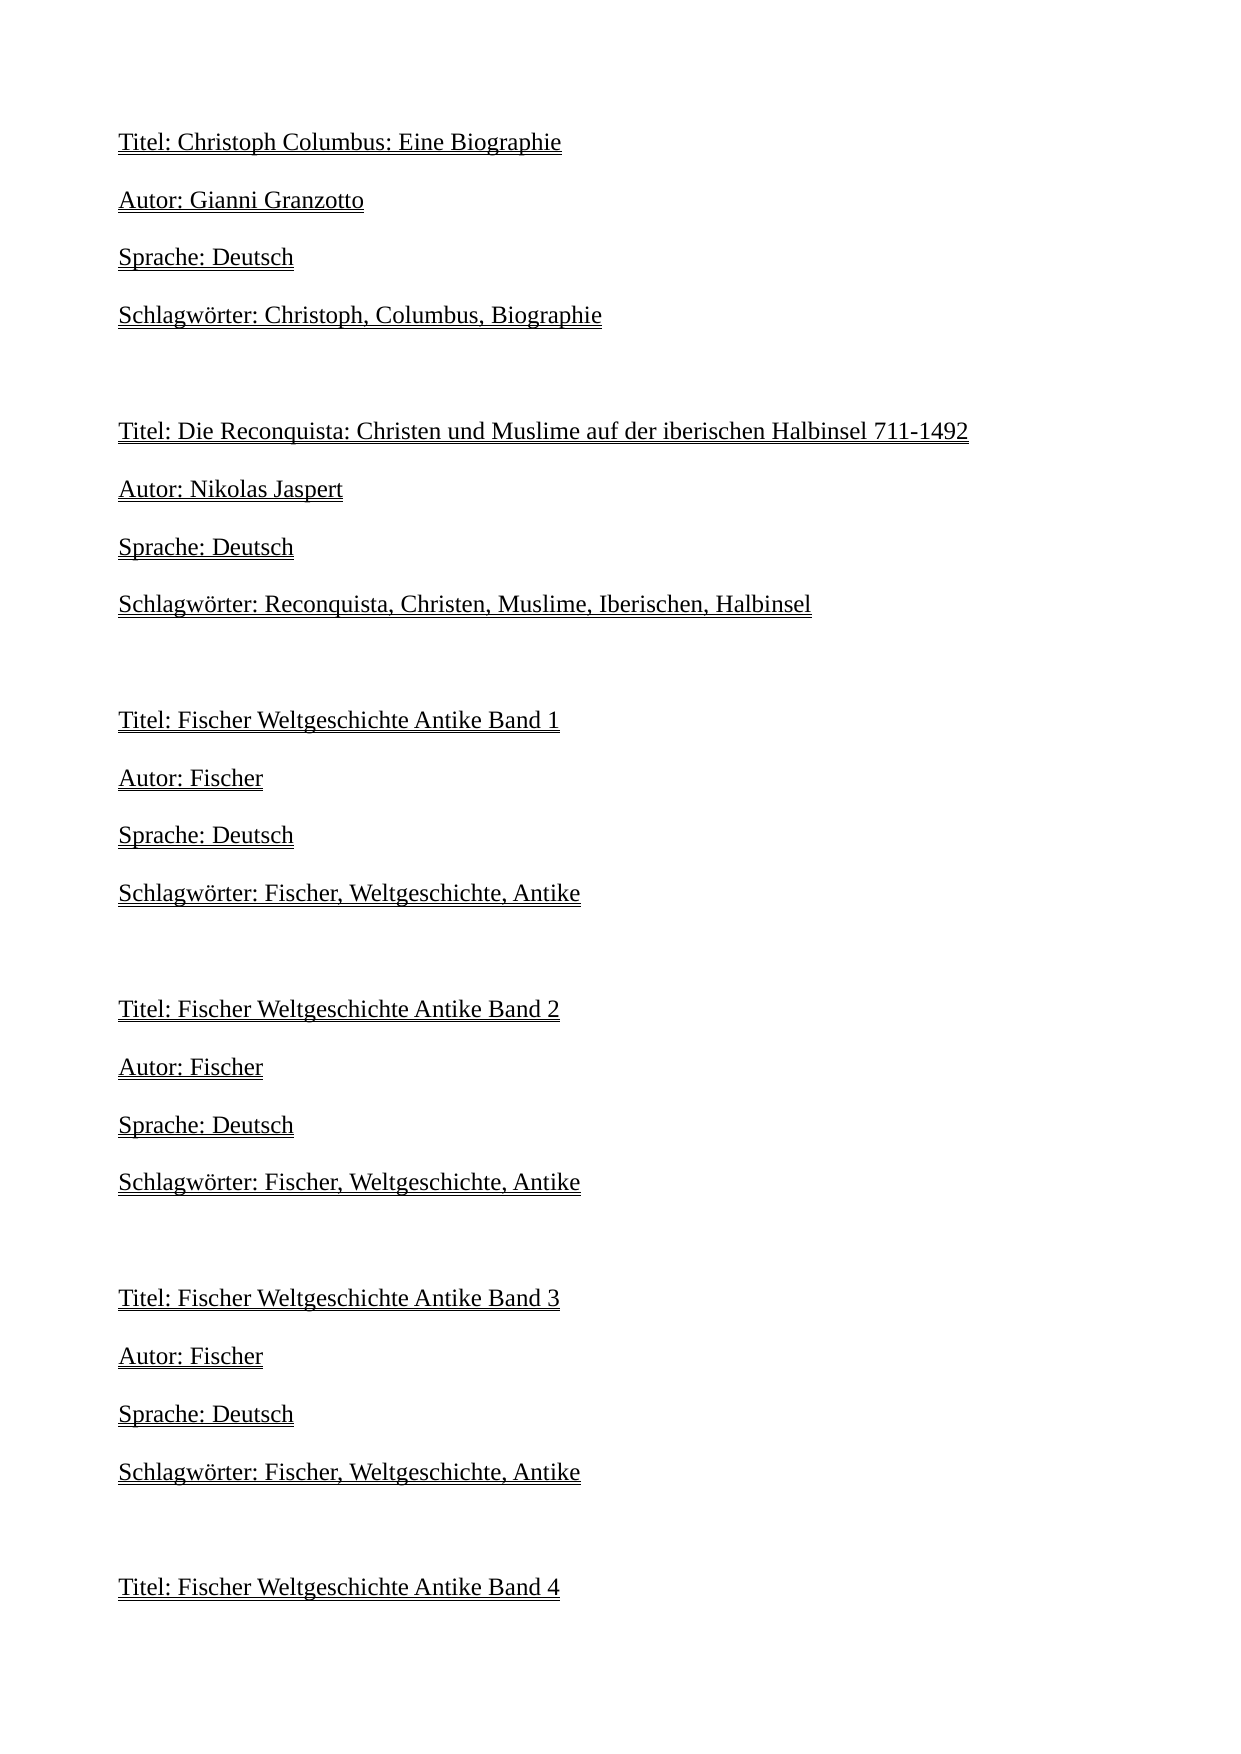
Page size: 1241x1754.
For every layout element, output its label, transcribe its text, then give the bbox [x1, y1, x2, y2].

text Titel: Christoph Columbus: Eine Biographie [118, 118, 1122, 156]
text Autor: Fischer [118, 1043, 1122, 1081]
text Sprache: Deutsch [118, 1390, 1122, 1427]
text Schlagwörter: Reconquista, Christen, Muslime, Iberischen, Halbinsel [118, 581, 1122, 618]
text Sprache: Deutsch [118, 523, 1122, 560]
text Schlagwörter: Fischer, Weltgeschichte, Antike [118, 1159, 1122, 1196]
text Sprache: Deutsch [118, 1101, 1122, 1138]
text Autor: Fischer [118, 754, 1122, 792]
text Autor: Fischer [118, 1332, 1122, 1370]
text Schlagwörter: Fischer, Weltgeschichte, Antike [118, 1448, 1122, 1485]
text Sprache: Deutsch [118, 812, 1122, 849]
text Titel: Fischer Weltgeschichte Antike Band 3 [118, 1274, 1122, 1312]
text Titel: Fischer Weltgeschichte Antike Band 2 [118, 985, 1122, 1023]
text Titel: Die Reconquista: Christen und Muslime auf der iberischen Halbinsel 711-1492 [118, 407, 1122, 445]
text Schlagwörter: Christoph, Columbus, Biographie [118, 292, 1122, 329]
text Autor: Nikolas Jaspert [118, 465, 1122, 502]
text Schlagwörter: Fischer, Weltgeschichte, Antike [118, 870, 1122, 907]
text Sprache: Deutsch [118, 234, 1122, 271]
text Titel: Fischer Weltgeschichte Antike Band 4 [118, 1563, 1122, 1601]
text Autor: Gianni Granzotto [118, 176, 1122, 213]
text Titel: Fischer Weltgeschichte Antike Band 1 [118, 696, 1122, 734]
